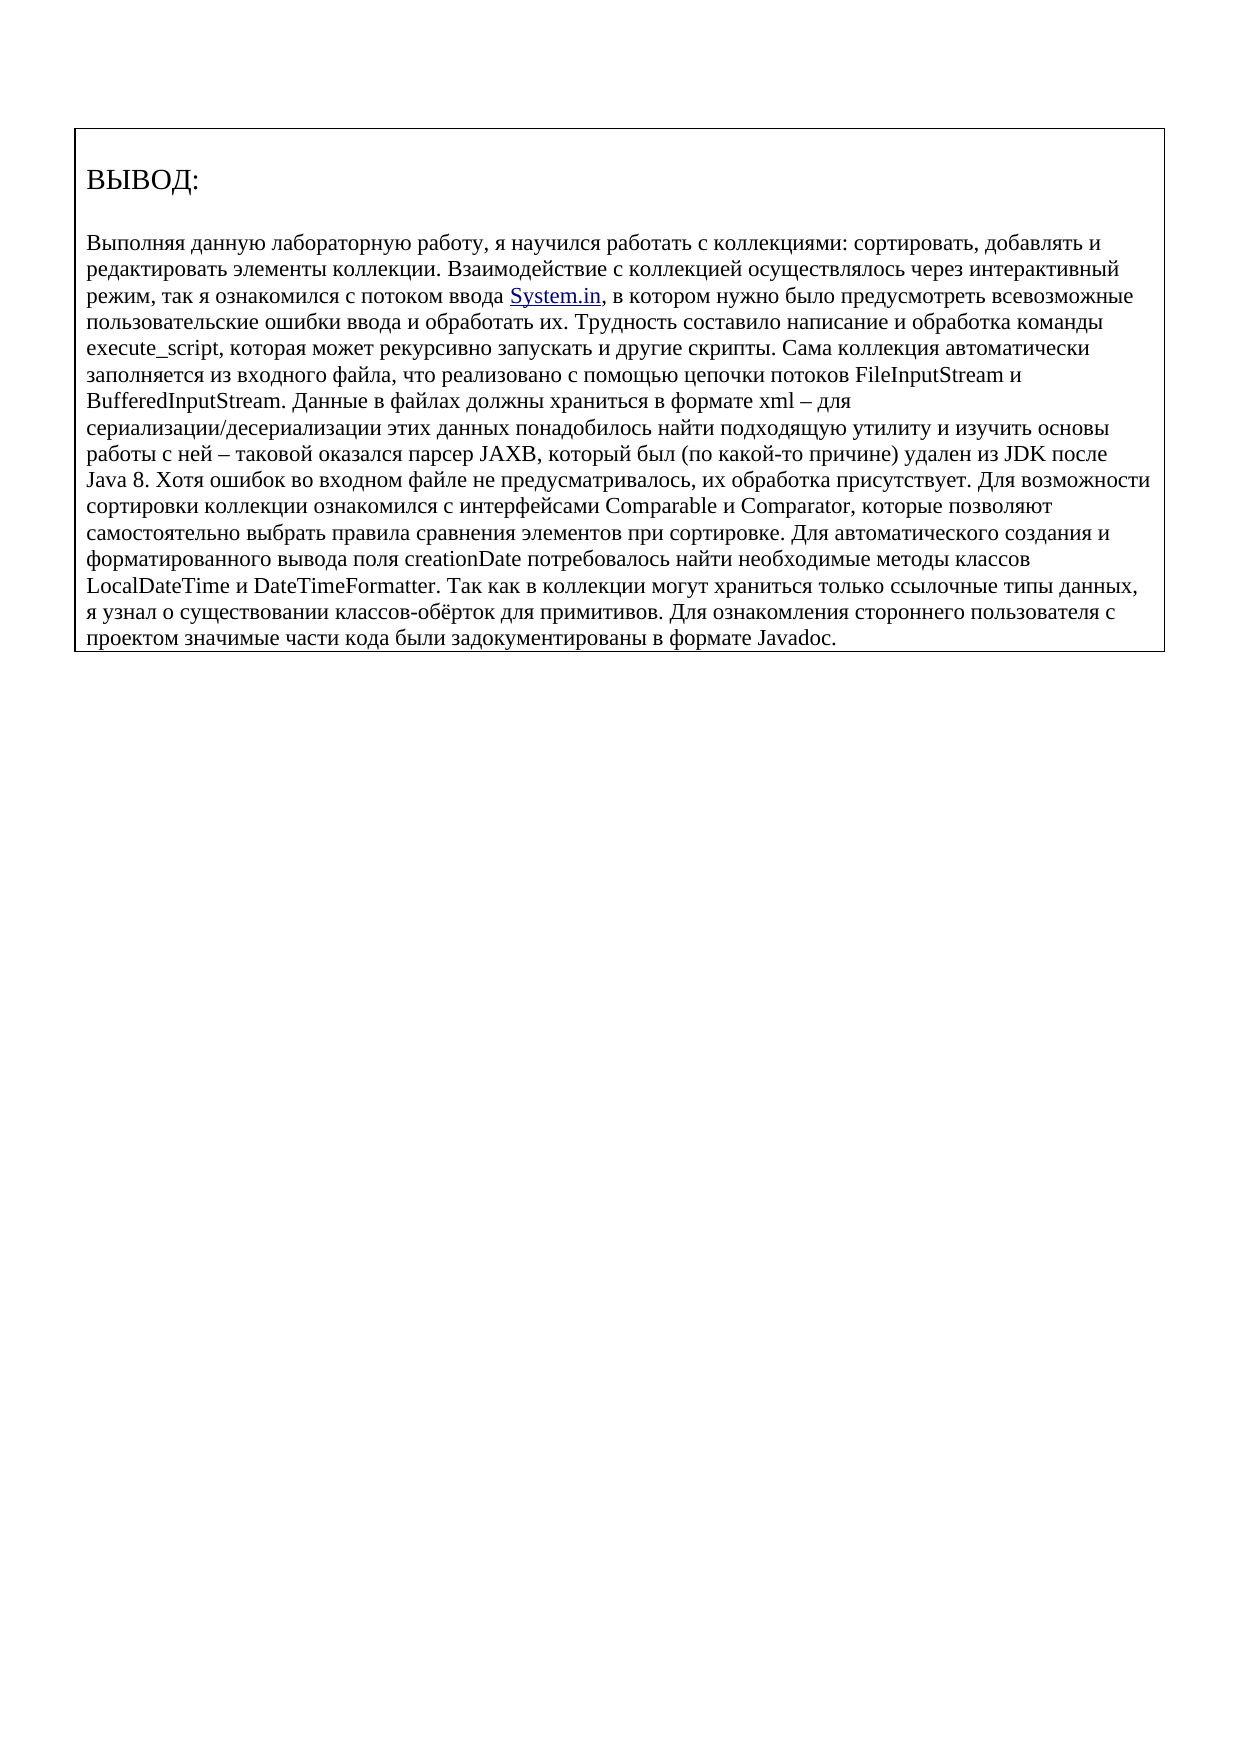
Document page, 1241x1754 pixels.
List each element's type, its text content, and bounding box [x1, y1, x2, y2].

table_header ВЫВОД: Выполняя данную лабораторную работу, я научился работать с коллекциями: сортировать, добавлять и редактировать элементы коллекции. Взаимодействие с коллекцией осуществлялось через интерактивный режим, так я ознакомился с потоком ввода System.in, в котором нужно было предусмотреть всевозможные пользовательские ошибки ввода и обработать их. Трудность составило написание и обработка команды execute_script, которая может рекурсивно запускать и другие скрипты. Сама коллекция автоматически заполняется из входного файла, что реализовано с помощью цепочки потоков FileInputStream и BufferedInputStream. Данные в файлах должны храниться в формате xml – для сериализации/десериализации этих данных понадобилось найти подходящую утилиту и изучить основы работы с ней – таковой оказался парсер JAXB, который был (по какой-то причине) удален из JDK после Java 8. Хотя ошибок во входном файле не предусматривалось, их обработка присутствует. Для возможности сортировки коллекции ознакомился с интерфейсами Comparable и Comparator, которые позволяют самостоятельно выбрать правила сравнения элементов при сортировке. Для автоматического создания и форматированного вывода поля creationDate потребовалось найти необходимые методы классов LocalDateTime и DateTimeFormatter. Так как в коллекции могут храниться только ссылочные типы данных, я узнал о существовании классов-обёрток для примитивов. Для ознакомления стороннего пользователя с проектом значимые части кода были задокументированы в формате Javadoc. [76, 129, 1164, 651]
